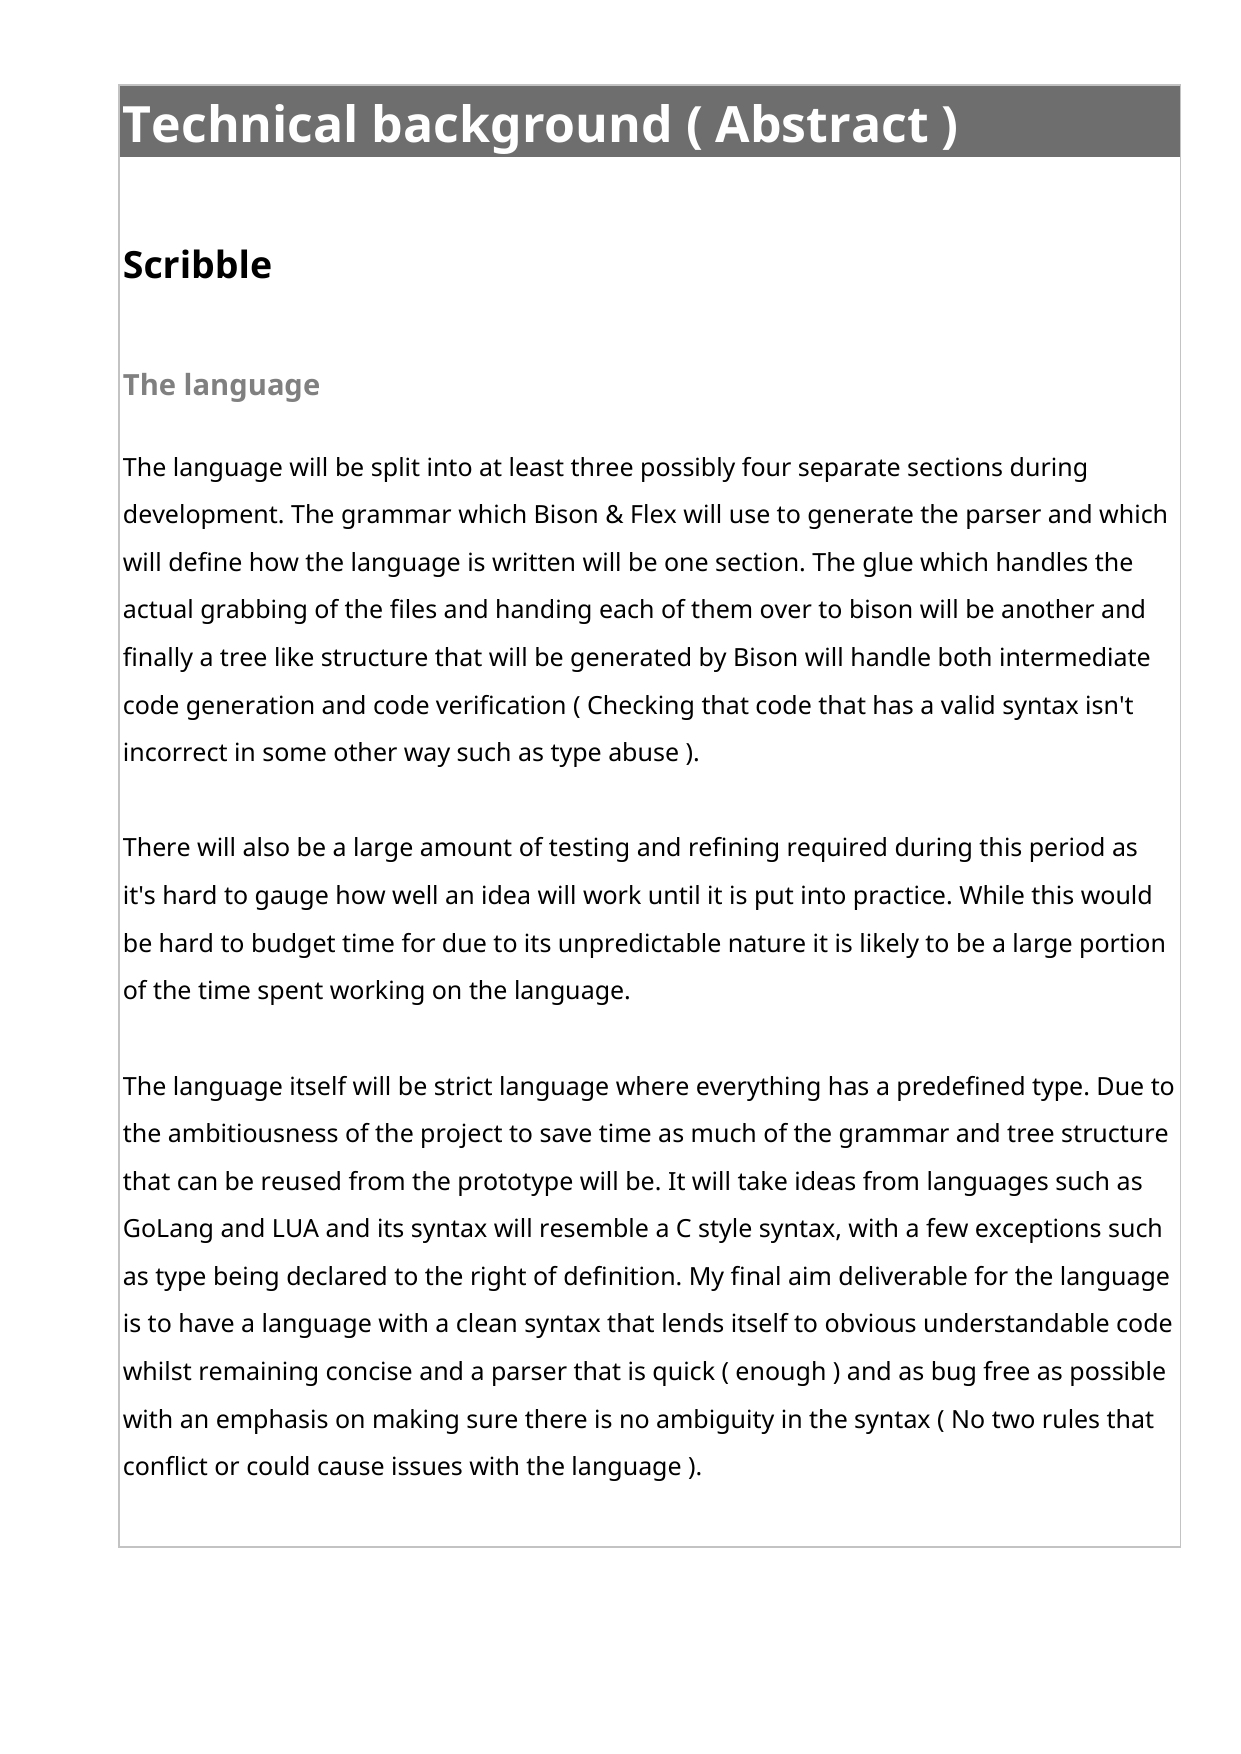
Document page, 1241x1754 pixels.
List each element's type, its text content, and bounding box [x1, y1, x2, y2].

subtitle Scribble [120, 234, 1180, 289]
subtitle Technical background ( Abstract ) [120, 86, 1180, 157]
subtitle The language [120, 360, 1180, 404]
text The language will be split into at least three possibly four separate sections during development. The grammar which Bison & Flex will use to generate the parser and which will define how the language is written will be one section. The glue which handles the actual grabbing of the files and handing each of them over to bison will be another and finally a tree like structure that will be generated by Bison will handle both intermediate code generation and code verification ( Checking that code that has a valid syntax isn't incorrect in some other way such as type abuse ). There will also be a large amount of testing and refining required during this period as it's hard to gauge how well an idea will work until it is put into practice. While this would be hard to budget time for due to its unpredictable nature it is likely to be a large portion of the time spent working on the language. The language itself will be strict language where everything has a predefined type. Due to the ambitiousness of the project to save time as much of the grammar and tree structure that can be reused from the prototype will be. It will take ideas from languages such as GoLang and LUA and its syntax will resemble a C style syntax, with a few exceptions such as type being declared to the right of definition. My final aim deliverable for the language is to have a language with a clean syntax that lends itself to obvious understandable code whilst remaining concise and a parser that is quick ( enough ) and as bug free as possible with an emphasis on making sure there is no ambiguity in the syntax ( No two rules that conflict or could cause issues with the language ). [120, 445, 1180, 1483]
